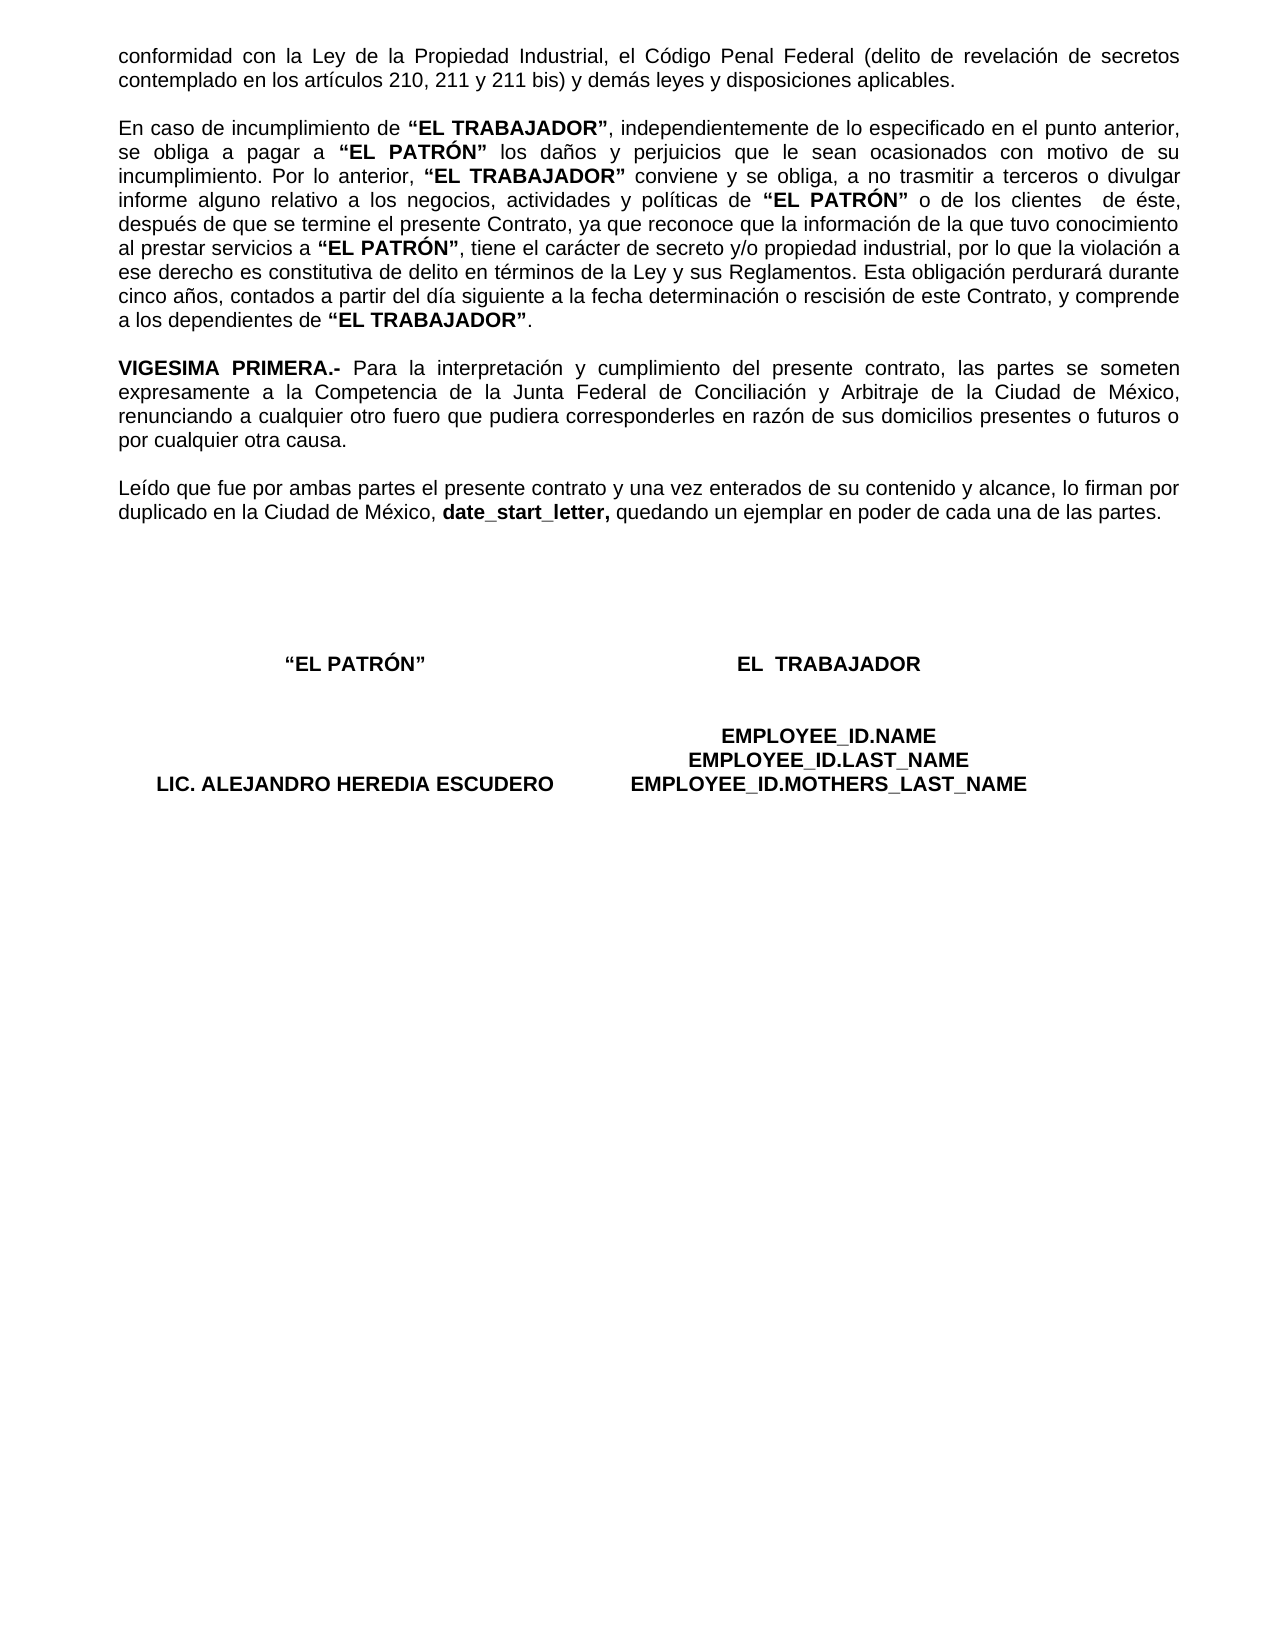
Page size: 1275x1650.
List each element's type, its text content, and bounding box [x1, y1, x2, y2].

table_header EL TRABAJADOR [592, 619, 1066, 708]
table_cell LIC. ALEJANDRO HEREDIA ESCUDERO [118, 708, 592, 796]
text En caso de incumplimiento de “EL TRABAJADOR”, independientemente de lo especificado en el punto anterior, se obliga a pagar a “EL PATRÓN” los daños y perjuicios que le sean ocasionados con motivo de su incumplimiento. Por lo anterior, “EL TRABAJADOR” conviene y se obliga, a no trasmitir a terceros o divulgar informe alguno relativo a los negocios, actividades y políticas de “EL PATRÓN” o de los clientes de éste, después de que se termine el presente Contrato, ya que reconoce que la información de la que tuvo conocimiento al prestar servicios a “EL PATRÓN”, tiene el carácter de secreto y/o propiedad industrial, por lo que la violación a ese derecho es constitutiva de delito en términos de la Ley y sus Reglamentos. Esta obligación perdurará durante cinco años, contados a partir del día siguiente a la fecha determinación o rescisión de este Contrato, y comprende a los dependientes de “EL TRABAJADOR”. [118, 116, 1181, 332]
table_cell employee_id.name employee_id.last_name employee_id.mothers_last_name [592, 708, 1066, 796]
table_header “EL PATRÓN” [118, 619, 592, 708]
text VIGESIMA PRIMERA.- Para la interpretación y cumplimiento del presente contrato, las partes se someten expresamente a la Competencia de la Junta Federal de Conciliación y Arbitraje de la Ciudad de México, renunciando a cualquier otro fuero que pudiera corresponderles en razón de sus domicilios presentes o futuros o por cualquier otra causa. [118, 356, 1181, 452]
text conformidad con la Ley de la Propiedad Industrial, el Código Penal Federal (delito de revelación de secretos contemplado en los artículos 210, 211 y 211 bis) y demás leyes y disposiciones aplicables. [118, 44, 1181, 92]
text Leído que fue por ambas partes el presente contrato y una vez enterados de su contenido y alcance, lo firman por duplicado en la Ciudad de México, date_start_letter, quedando un ejemplar en poder de cada una de las partes. [118, 476, 1181, 523]
